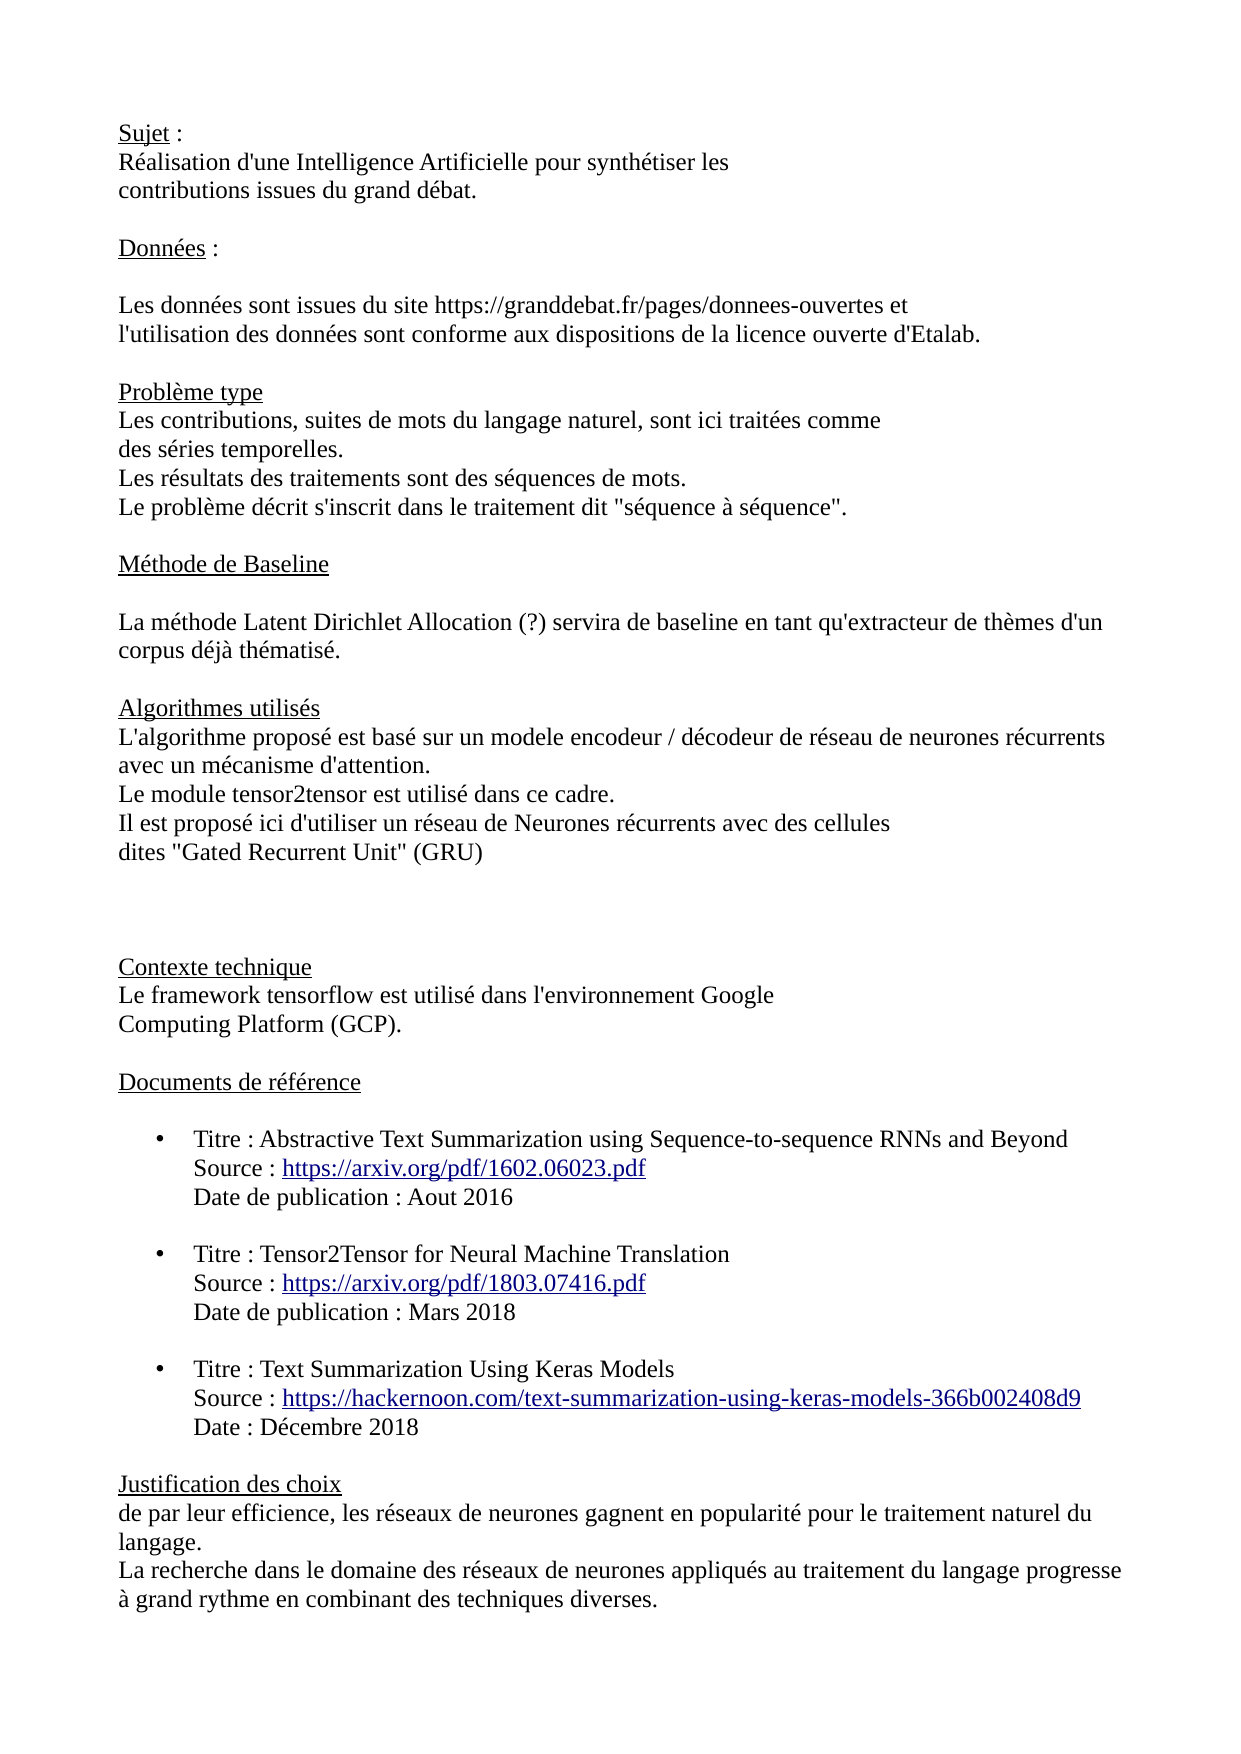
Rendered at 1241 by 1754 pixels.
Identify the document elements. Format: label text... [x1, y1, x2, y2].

text dites "Gated Recurrent Unit" (GRU) [118, 837, 1122, 866]
text Algorithmes utilisés [118, 693, 1122, 722]
list Source : https://arxiv.org/pdf/1803.07416.pdf [156, 1268, 1122, 1297]
text Contexte technique [118, 952, 1122, 981]
text Problème type [118, 377, 1122, 406]
text Le framework tensorflow est utilisé dans l'environnement Google [118, 981, 1122, 1009]
text Les contributions, suites de mots du langage naturel, sont ici traitées comme [118, 406, 1122, 434]
text Sujet : [118, 118, 1122, 147]
list Titre : Text Summarization Using Keras Models [156, 1354, 1122, 1383]
text Le problème décrit s'inscrit dans le traitement dit "séquence à séquence". [118, 492, 1122, 521]
text Les résultats des traitements sont des séquences de mots. [118, 463, 1122, 492]
text Computing Platform (GCP). [118, 1009, 1122, 1038]
list Date : Décembre 2018 [156, 1412, 1122, 1441]
text de par leur efficience, les réseaux de neurones gagnent en popularité pour le traitement naturel du langage. [118, 1498, 1122, 1556]
text Réalisation d'une Intelligence Artificielle pour synthétiser les [118, 147, 1122, 176]
list Date de publication : Aout 2016 [156, 1182, 1122, 1211]
text Documents de référence [118, 1067, 1122, 1096]
text contributions issues du grand débat. [118, 176, 1122, 204]
text La méthode Latent Dirichlet Allocation (?) servira de baseline en tant qu'extracteur de thèmes d'un corpus déjà thématisé. [118, 607, 1122, 664]
text Les données sont issues du site https://granddebat.fr/pages/donnees-ouvertes et [118, 291, 1122, 319]
text Méthode de Baseline [118, 549, 1122, 578]
text Données : [118, 233, 1122, 262]
list Titre : Abstractive Text Summarization using Sequence-to-sequence RNNs and Beyond [156, 1124, 1122, 1153]
text La recherche dans le domaine des réseaux de neurones appliqués au traitement du langage progresse à grand rythme en combinant des techniques diverses. [118, 1556, 1122, 1613]
text Il est proposé ici d'utiliser un réseau de Neurones récurrents avec des cellules [118, 808, 1122, 837]
list Titre : Tensor2Tensor for Neural Machine Translation [156, 1239, 1122, 1268]
text Justification des choix [118, 1469, 1122, 1498]
text des séries temporelles. [118, 434, 1122, 463]
list Source : https://hackernoon.com/text-summarization-using-keras-models-366b002408d9 [156, 1383, 1122, 1412]
list Date de publication : Mars 2018 [156, 1297, 1122, 1326]
text L'algorithme proposé est basé sur un modele encodeur / décodeur de réseau de neurones récurrents avec un mécanisme d'attention. [118, 722, 1122, 779]
text l'utilisation des données sont conforme aux dispositions de la licence ouverte d'Etalab. [118, 319, 1122, 348]
list Source : https://arxiv.org/pdf/1602.06023.pdf [156, 1153, 1122, 1182]
text Le module tensor2tensor est utilisé dans ce cadre. [118, 779, 1122, 808]
